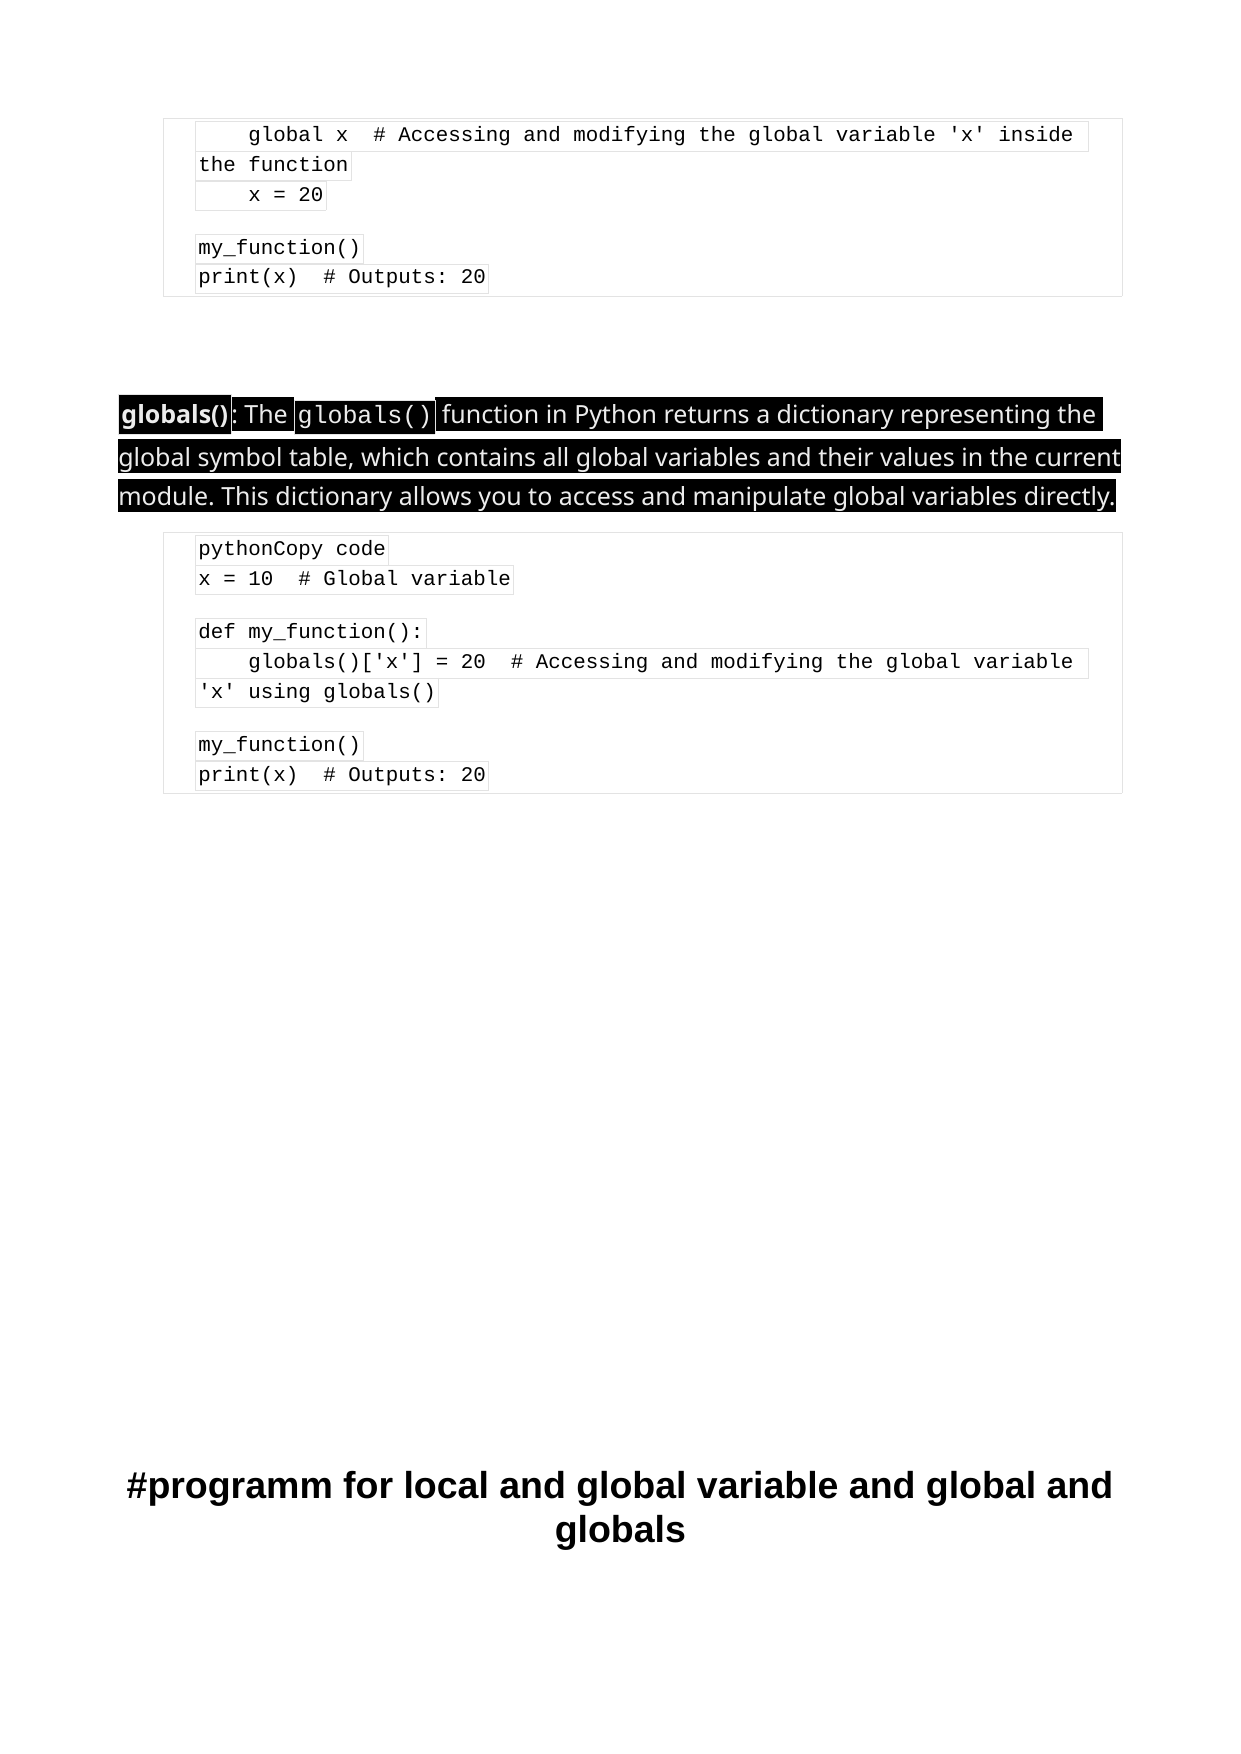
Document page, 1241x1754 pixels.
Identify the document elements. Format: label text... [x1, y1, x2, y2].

list global x # Accessing and modifying the global variable 'x' inside the function [164, 119, 1122, 177]
list [164, 177, 195, 210]
list [327, 177, 1122, 210]
list my_function() [164, 728, 1122, 758]
list x = 10 # Global variable [389, 562, 1122, 594]
list x = 10 # Global variable [196, 566, 513, 594]
list pythonCopy code [164, 533, 1122, 562]
list globals()['x'] = 20 # Accessing and modifying the global variable 'x' using globals() [196, 679, 438, 707]
list globals()['x'] = 20 # Accessing and modifying the global variable 'x' using globals() [164, 645, 195, 707]
list x = 10 # Global variable [164, 562, 195, 594]
list def my_function(): [164, 615, 1122, 645]
list print(x) # Outputs: 20 [164, 261, 1122, 296]
text globals(): The globals() function in Python returns a dictionary representing the global symbol table, which contains all global variables and their values in the current module. This dictionary allows you to access and manipulate global variables directly. [118, 394, 1122, 512]
list print(x) # Outputs: 20 [164, 758, 1122, 793]
list x = 20 [196, 182, 326, 210]
list my_function() [164, 231, 1122, 261]
list globals()['x'] = 20 # Accessing and modifying the global variable 'x' using globals() [196, 649, 1088, 678]
subtitle #programm for local and global variable and global and globals [118, 1464, 1122, 1550]
list globals()['x'] = 20 # Accessing and modifying the global variable 'x' using globals() [427, 645, 1122, 707]
